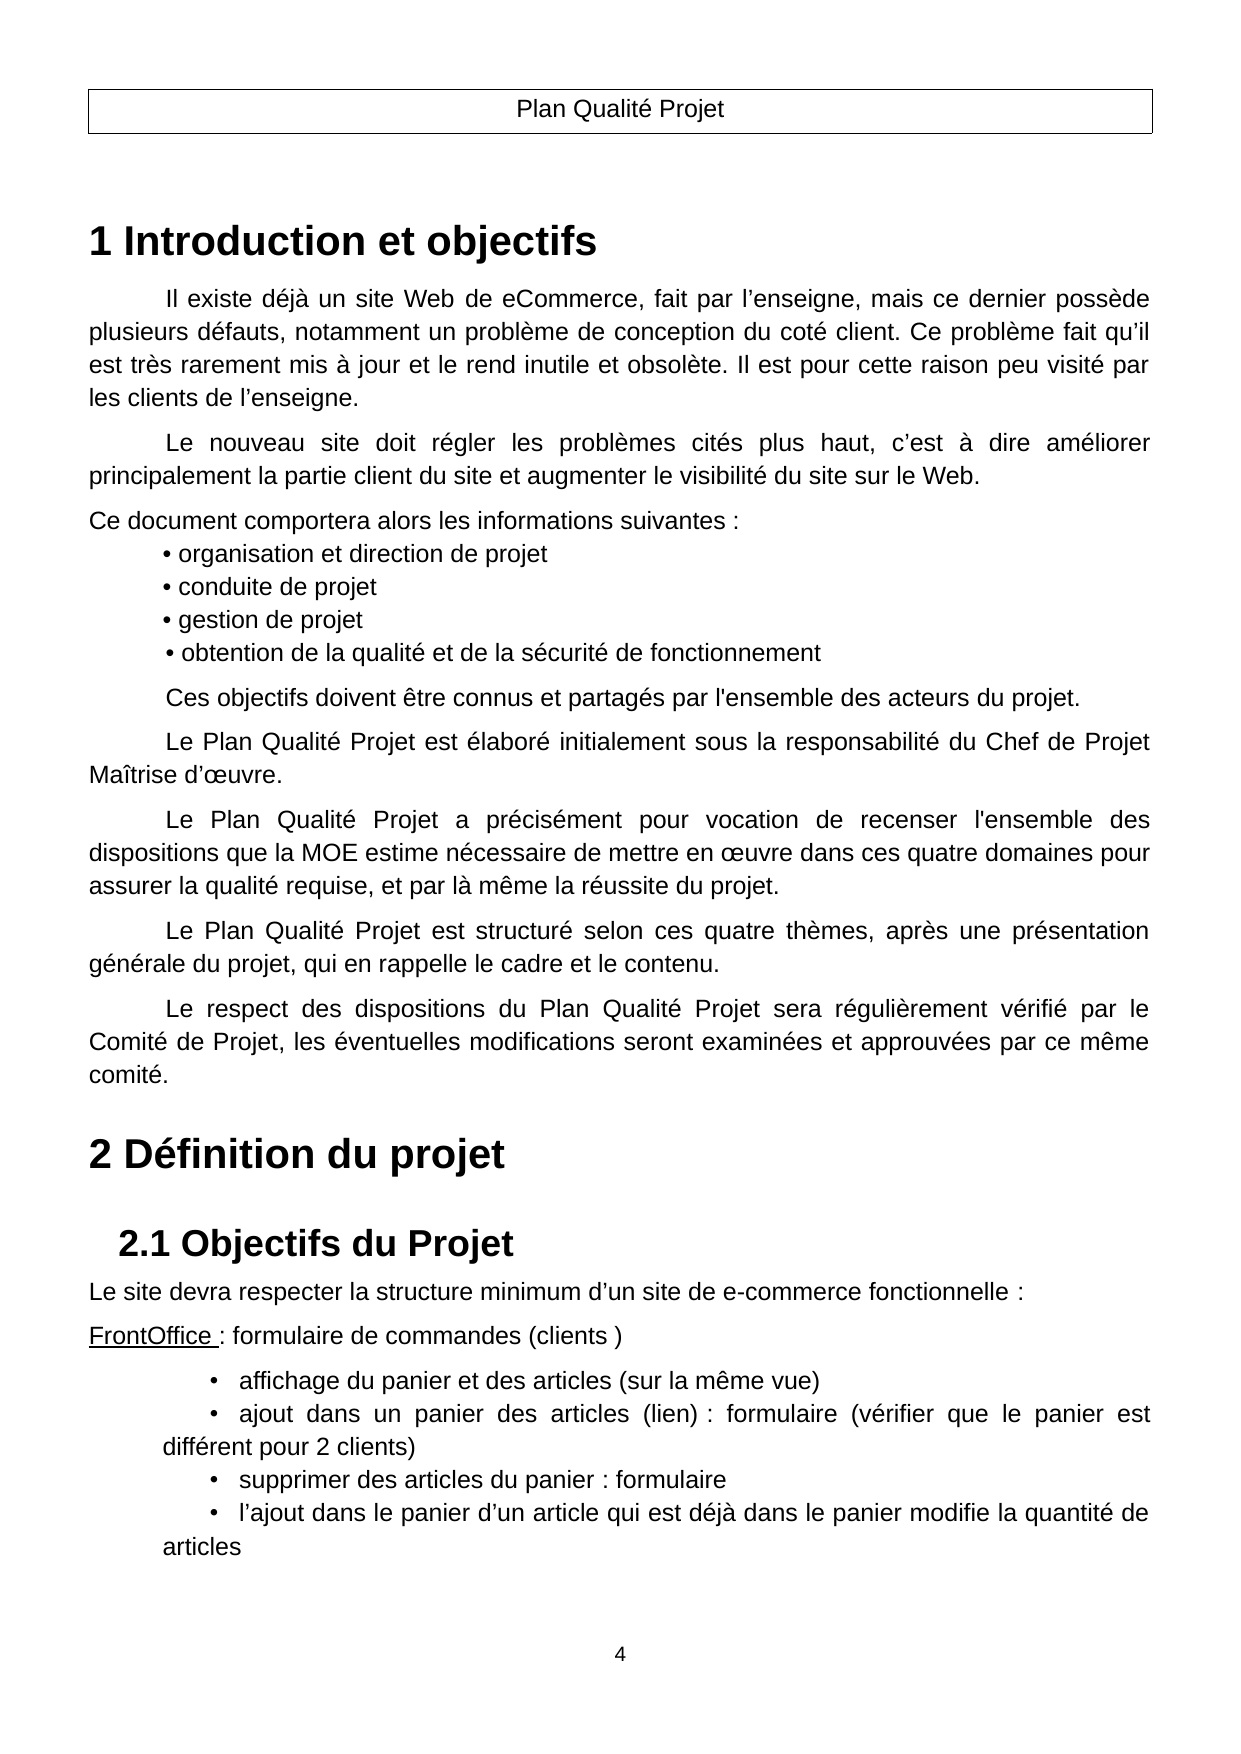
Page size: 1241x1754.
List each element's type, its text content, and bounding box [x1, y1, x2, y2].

text Le Plan Qualité Projet est structuré selon ces quatre thèmes, après une présentation générale du projet, qui en rappelle le cadre et le contenu. [88, 916, 1152, 978]
subtitle Objectifs du Projet [88, 1221, 1152, 1264]
list l’ajout dans le panier d’un article qui est déjà dans le panier modifie la quantité de articles [133, 1498, 1152, 1560]
subtitle Introduction et objectifs [88, 216, 1152, 264]
text Ces objectifs doivent être connus et partagés par l'ensemble des acteurs du projet. [88, 683, 1152, 711]
text • organisation et direction de projet [88, 539, 1152, 567]
list supprimer des articles du panier : formulaire [133, 1465, 1152, 1494]
text • gestion de projet [88, 605, 1152, 633]
text Ce document comportera alors les informations suivantes : [88, 506, 1152, 534]
list affichage du panier et des articles (sur la même vue) [133, 1366, 1152, 1395]
text Le Plan Qualité Projet est élaboré initialement sous la responsabilité du Chef de Projet Maîtrise d’œuvre. [88, 727, 1152, 789]
text Le Plan Qualité Projet a précisément pour vocation de recenser l'ensemble des dispositions que la MOE estime nécessaire de mettre en œuvre dans ces quatre domaines pour assurer la qualité requise, et par là même la réussite du projet. [88, 805, 1152, 900]
subtitle Définition du projet [88, 1130, 1152, 1178]
list Le site devra respecter la structure minimum d’un site de e-commerce fonctionnelle : [88, 1276, 1152, 1305]
list FrontOffice : formulaire de commandes (clients ) [88, 1321, 1152, 1350]
text • obtention de la qualité et de la sécurité de fonctionnement [88, 638, 1152, 667]
list ajout dans un panier des articles (lien) : formulaire (vérifier que le panier est différent pour 2 clients) [133, 1399, 1152, 1461]
text Le respect des dispositions du Plan Qualité Projet sera régulièrement vérifié par le Comité de Projet, les éventuelles modifications seront examinées et approuvées par ce même comité. [88, 994, 1152, 1089]
text Il existe déjà un site Web de eCommerce, fait par l’enseigne, mais ce dernier possède plusieurs défauts, notamment un problème de conception du coté client. Ce problème fait qu’il est très rarement mis à jour et le rend inutile et obsolète. Il est pour cette raison peu visité par les clients de l’enseigne. [88, 284, 1152, 412]
text • conduite de projet [88, 572, 1152, 601]
text Le nouveau site doit régler les problèmes cités plus haut, c’est à dire améliorer principalement la partie client du site et augmenter le visibilité du site sur le Web. [88, 428, 1152, 490]
